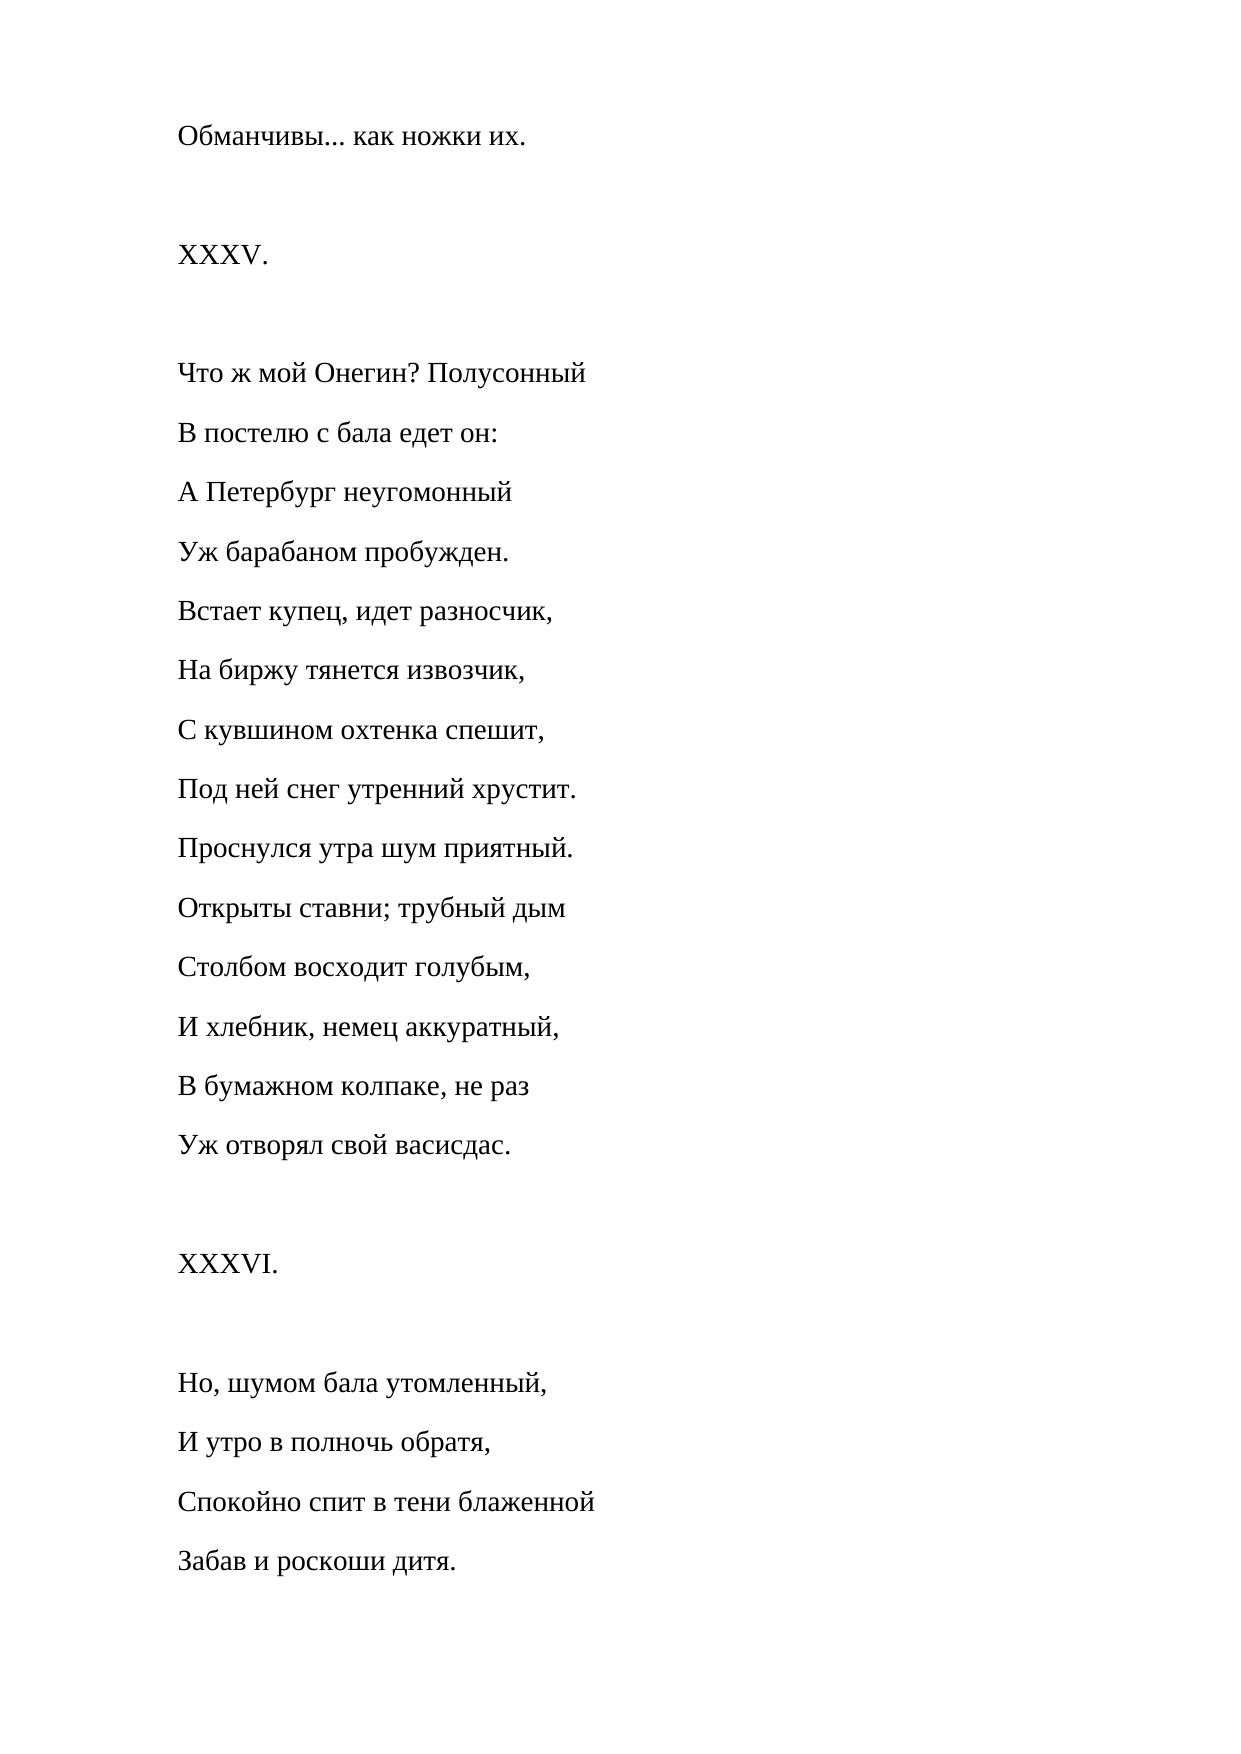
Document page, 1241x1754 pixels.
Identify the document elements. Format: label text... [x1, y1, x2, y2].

text И утро в полночь обратя, [177, 1424, 1152, 1458]
text Встает купец, идет разносчик, [177, 593, 1152, 627]
text В бумажном колпаке, не раз [177, 1068, 1152, 1102]
text Открыты ставни; трубный дым [177, 890, 1152, 923]
text Уж отворял свой васисдас. [177, 1127, 1152, 1161]
text И хлебник, немец аккуратный, [177, 1009, 1152, 1042]
text А Петербург неугомонный [177, 474, 1152, 508]
text Уж барабаном пробужден. [177, 534, 1152, 567]
text В постелю с бала едет он: [177, 415, 1152, 448]
text Но, шумом бала утомленный, [177, 1365, 1152, 1398]
text Под ней снег утренний хрустит. [177, 771, 1152, 805]
text С кувшином охтенка спешит, [177, 712, 1152, 745]
text XXXV. [177, 237, 1152, 270]
text Проснулся утра шум приятный. [177, 831, 1152, 864]
text Забав и роскоши дитя. [177, 1543, 1152, 1577]
text Обманчивы... как ножки их. [177, 118, 1152, 152]
text XXXVI. [177, 1246, 1152, 1280]
text Столбом восходит голубым, [177, 949, 1152, 983]
text Спокойно спит в тени блаженной [177, 1484, 1152, 1517]
text На биржу тянется извозчик, [177, 652, 1152, 686]
text Что ж мой Онегин? Полусонный [177, 356, 1152, 389]
